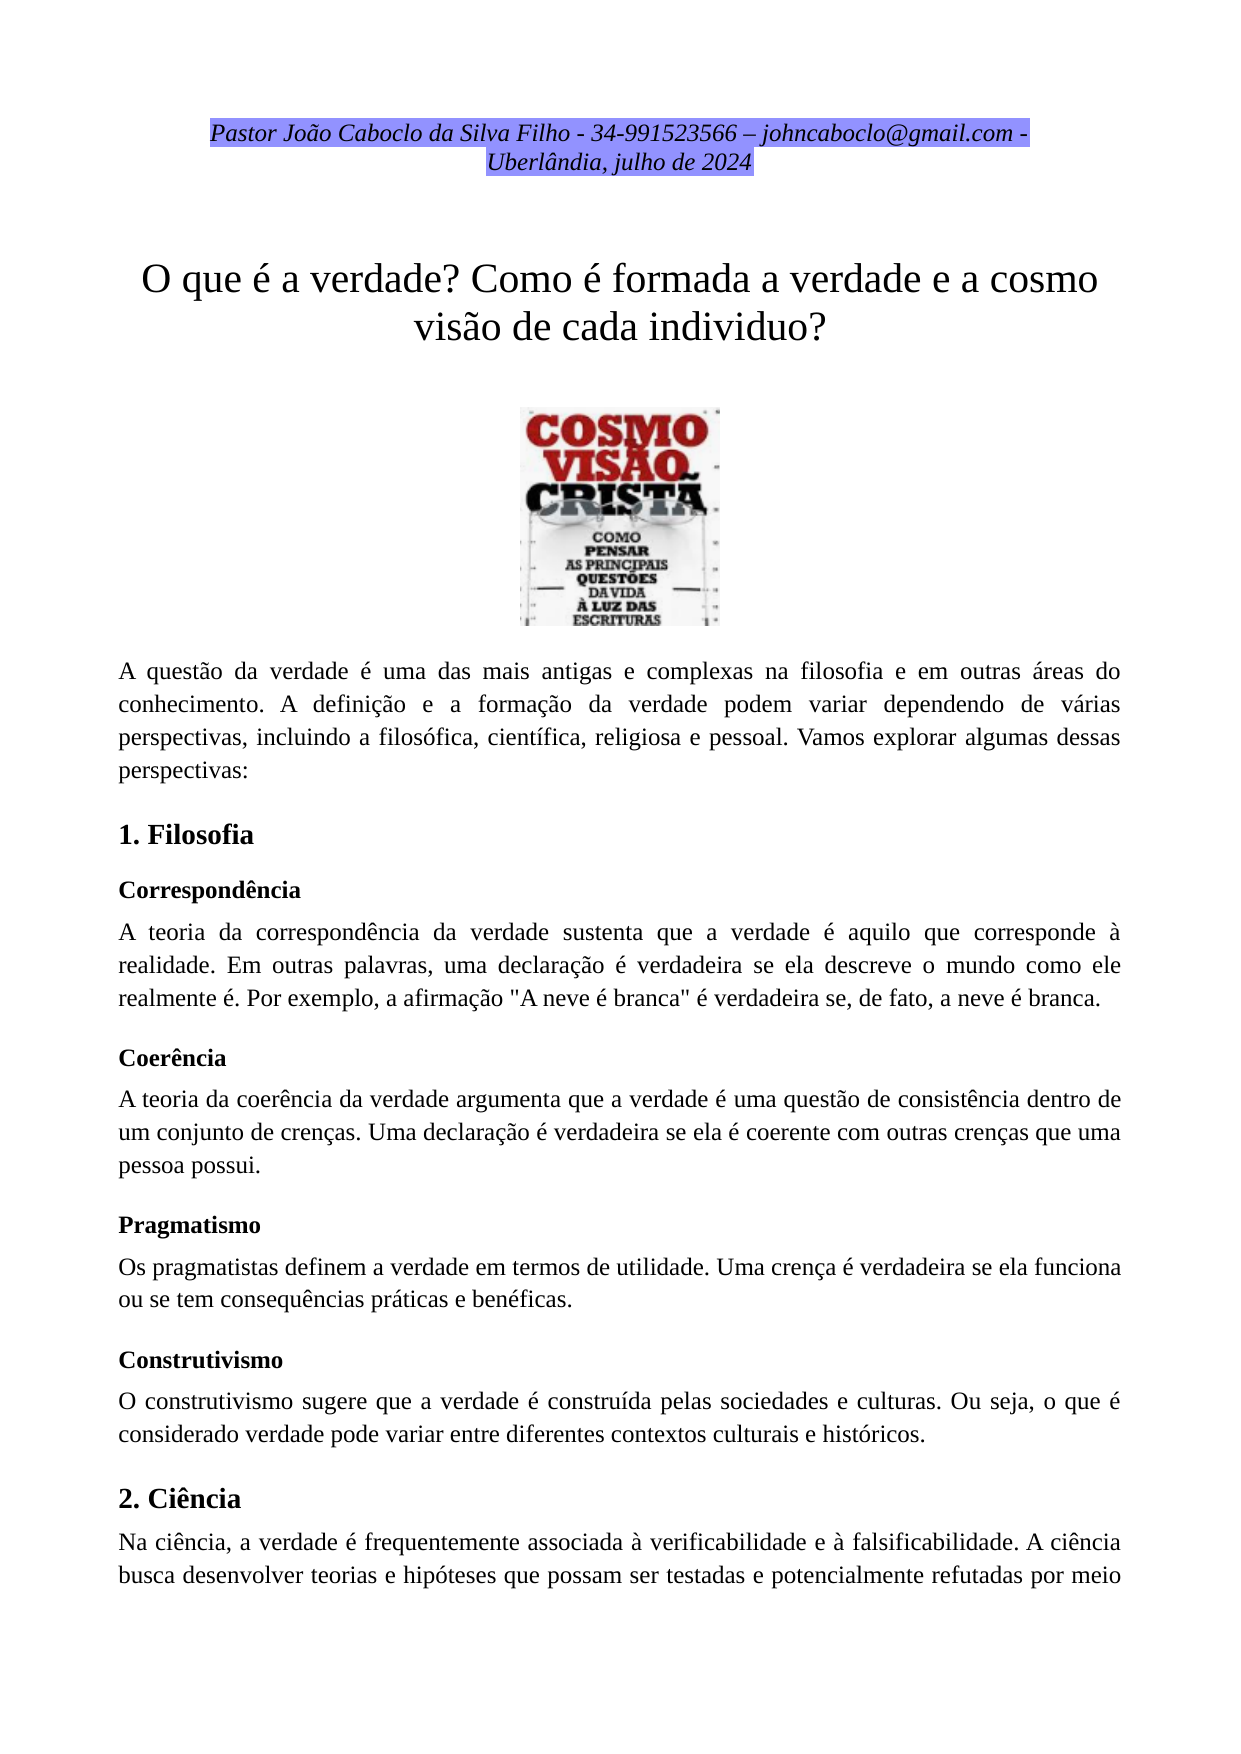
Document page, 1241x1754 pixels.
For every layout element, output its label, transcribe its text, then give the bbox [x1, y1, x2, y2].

text A teoria da coerência da verdade argumenta que a verdade é uma questão de consistência dentro de um conjunto de crenças. Uma declaração é verdadeira se ela é coerente com outras crenças que uma pessoa possui. [118, 1084, 1122, 1179]
text O construtivismo sugere que a verdade é construída pelas sociedades e culturas. Ou seja, o que é considerado verdade pode variar entre diferentes contextos culturais e históricos. [118, 1386, 1122, 1448]
subtitle 1. Filosofia [118, 817, 1122, 851]
subtitle Coerência [118, 1043, 1122, 1072]
picture [520, 407, 720, 626]
subtitle Correspondência [118, 876, 1122, 904]
text A questão da verdade é uma das mais antigas e complexas na filosofia e em outras áreas do conhecimento. A definição e a formação da verdade podem variar dependendo de várias perspectivas, incluindo a filosófica, científica, religiosa e pessoal. Vamos explorar algumas dessas perspectivas: [118, 656, 1122, 783]
text Os pragmatistas definem a verdade em termos de utilidade. Uma crença é verdadeira se ela funciona ou se tem consequências práticas e benéficas. [118, 1252, 1122, 1313]
text O que é a verdade? Como é formada a verdade e a cosmo visão de cada individuo? [118, 253, 1122, 349]
text A teoria da correspondência da verdade sustenta que a verdade é aquilo que corresponde à realidade. Em outras palavras, uma declaração é verdadeira se ela descreve o mundo como ele realmente é. Por exemplo, a afirmação "A neve é branca" é verdadeira se, de fato, a neve é branca. [118, 917, 1122, 1012]
subtitle 2. Ciência [118, 1481, 1122, 1515]
subtitle Construtivismo [118, 1345, 1122, 1373]
text Na ciência, a verdade é frequentemente associada à verificabilidade e à falsificabilidade. A ciência busca desenvolver teorias e hipóteses que possam ser testadas e potencialmente refutadas por meio [118, 1527, 1122, 1589]
subtitle Pragmatismo [118, 1210, 1122, 1239]
